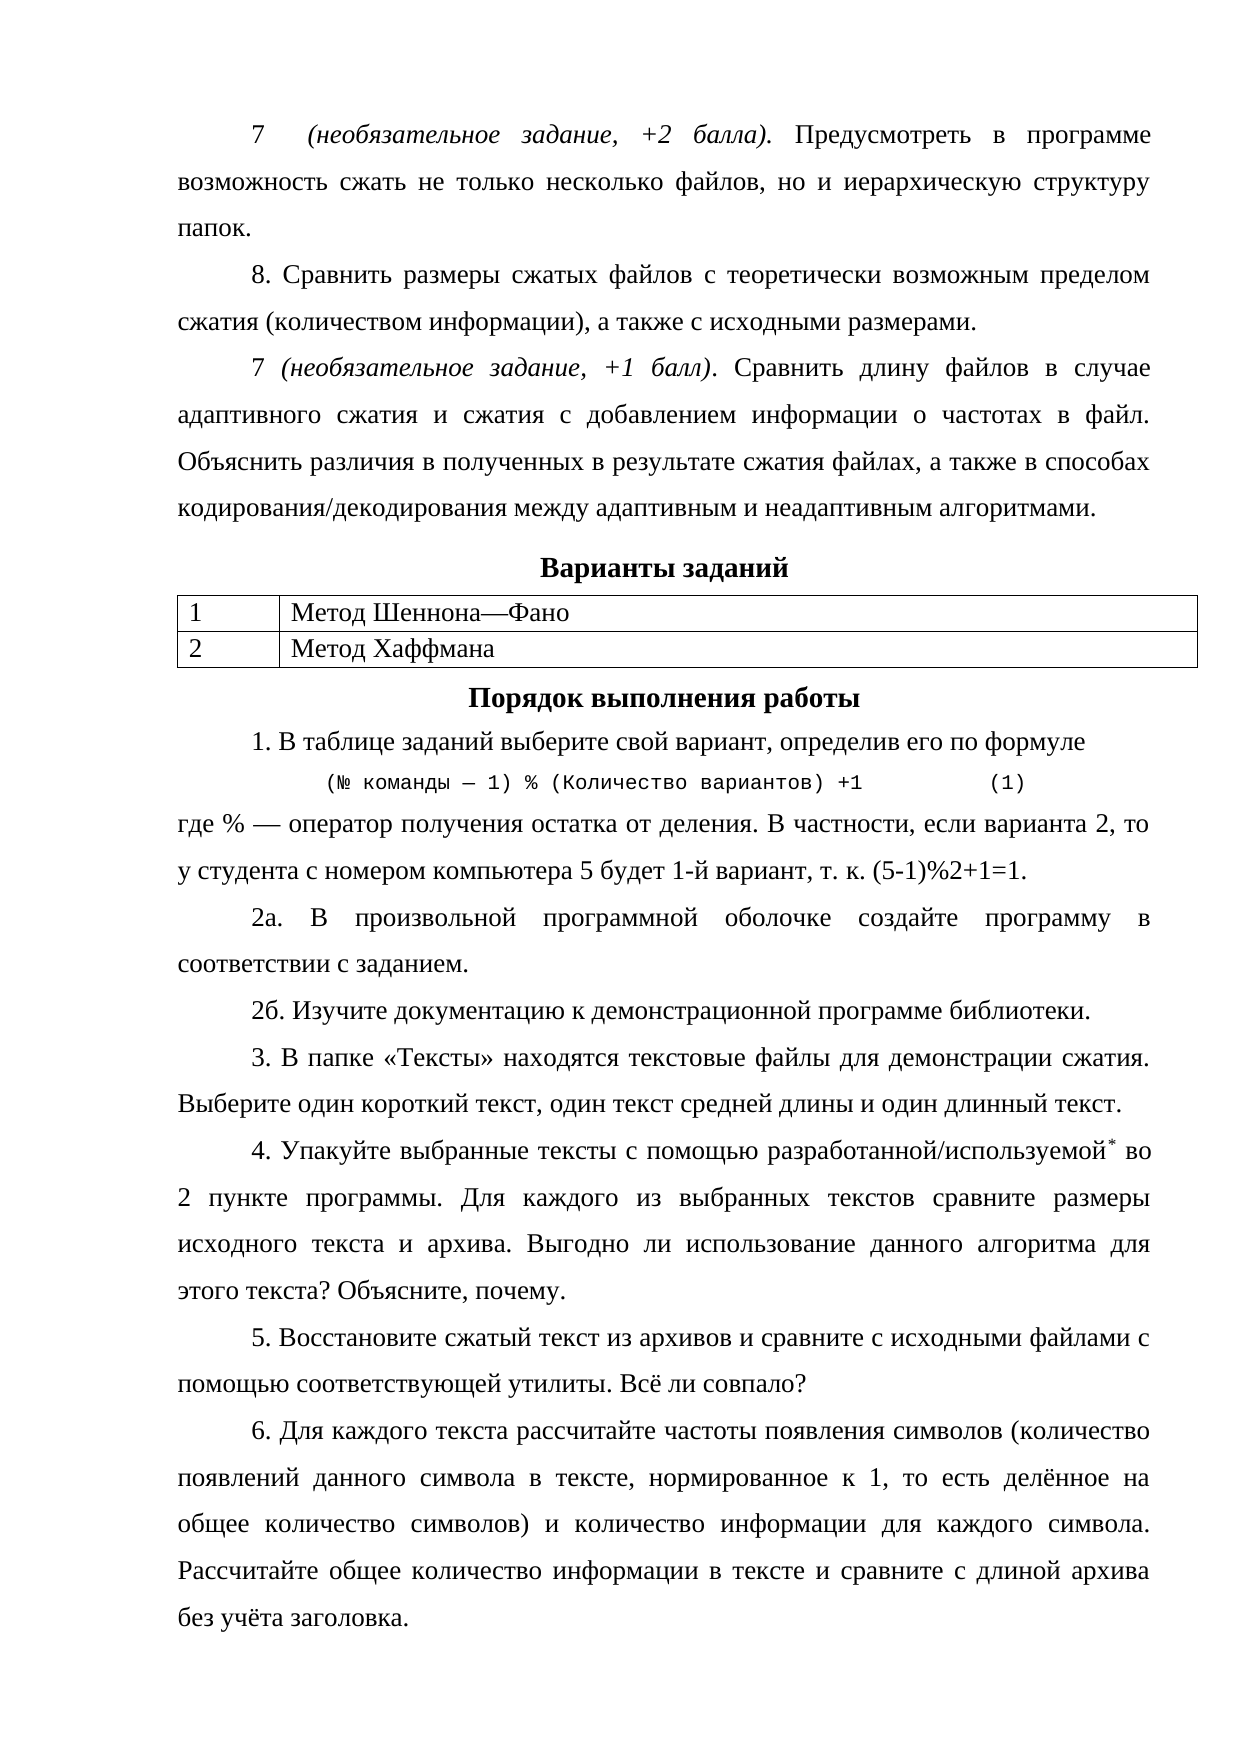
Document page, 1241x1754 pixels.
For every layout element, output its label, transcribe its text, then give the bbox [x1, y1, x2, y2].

text 3. В папке «Тексты» находятся текстовые файлы для демонстрации сжатия. Выберите один короткий текст, один текст средней длины и один длинный текст. [177, 1041, 1152, 1118]
text (№ команды — 1) % (Количество вариантов) +1 (1) [325, 772, 1152, 796]
table_cell 2 [178, 632, 279, 667]
table_header Метод Шеннона—Фано [280, 596, 1197, 631]
text 6. Для каждого текста рассчитайте частоты появления символов (количество появлений данного символа в тексте, нормированное к 1, то есть делённое на общее количество символов) и количество информации для каждого символа. Рассчитайте общее количество информации в тексте и сравните с длиной архива без учёта заголовка. [177, 1414, 1152, 1632]
table_header 1 [178, 596, 279, 631]
text 7 (необязательное задание, +1 балл). Сравнить длину файлов в случае адаптивного сжатия и сжатия с добавлением информации о частотах в файл. Объяснить различия в полученных в результате сжатия файлах, а также в способах кодирования/декодирования между адаптивным и неадаптивным алгоритмами. [177, 351, 1152, 523]
text 2а. В произвольной программной оболочке создайте программу в соответствии с заданием. [177, 901, 1152, 978]
subtitle Порядок выполнения работы [177, 680, 1152, 713]
text 5. Восстановите сжатый текст из архивов и сравните с исходными файлами с помощью соответствующей утилиты. Всё ли совпало? [177, 1321, 1152, 1398]
text где % — оператор получения остатка от деления. В частности, если варианта 2, то у студента с номером компьютера 5 будет 1-й вариант, т. к. (5-1)%2+1=1. [177, 807, 1152, 885]
table_cell Метод Хаффмана [280, 632, 1197, 667]
text 7 (необязательное задание, +2 балла). Предусмотреть в программе возможность сжать не только несколько файлов, но и иерархическую структуру папок. [177, 118, 1152, 243]
subtitle Варианты заданий [177, 550, 1152, 583]
text 2б. Изучите документацию к демонстрационной программе библиотеки. [177, 994, 1152, 1025]
text 1. В таблице заданий выберите свой вариант, определив его по формуле [177, 725, 1152, 756]
text 4. Упакуйте выбранные тексты с помощью разработанной/используемой* во 2 пункте программы. Для каждого из выбранных текстов сравните размеры исходного текста и архива. Выгодно ли использование данного алгоритма для этого текста? Объясните, почему. [177, 1134, 1152, 1305]
text 8. Сравнить размеры сжатых файлов с теоретически возможным пределом сжатия (количеством информации), а также с исходными размерами. [177, 258, 1152, 336]
